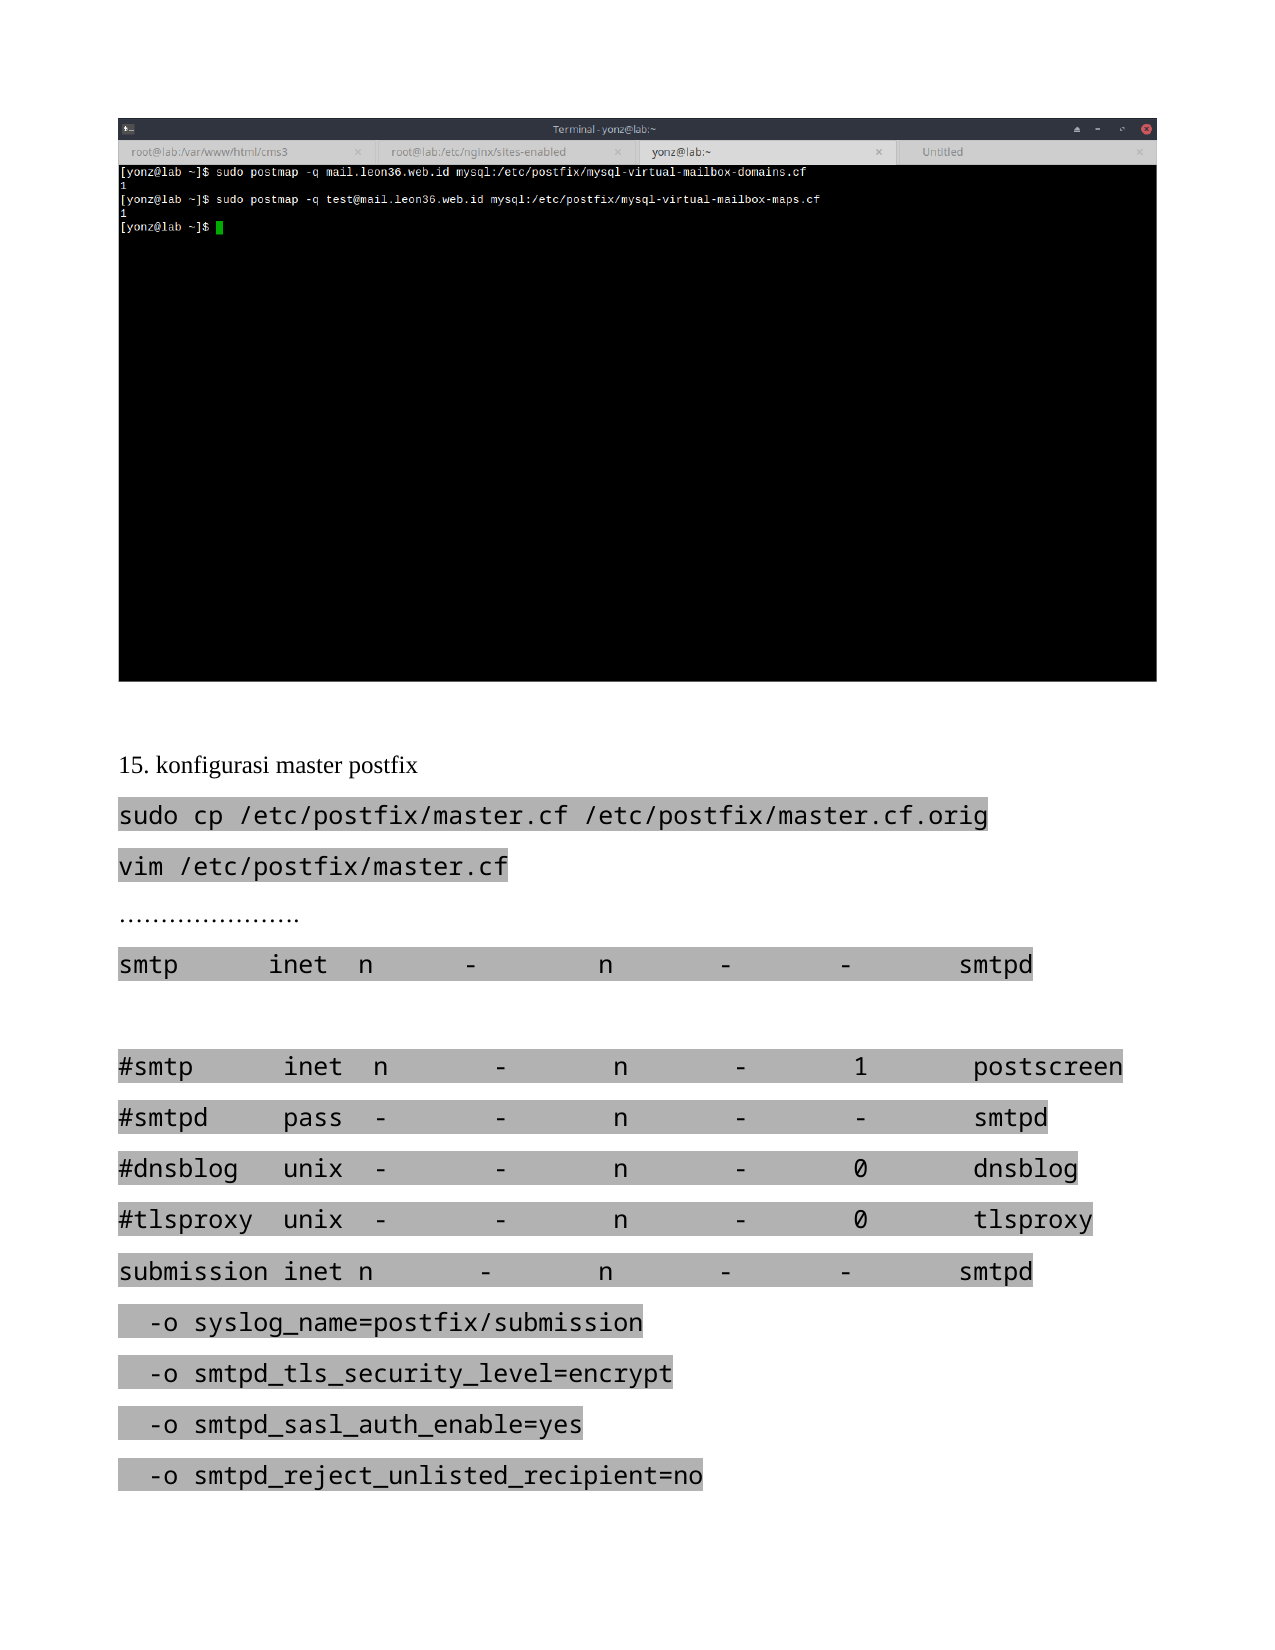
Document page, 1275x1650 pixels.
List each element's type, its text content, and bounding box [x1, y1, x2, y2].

text -o smtpd_sasl_auth_enable=yes [583, 1406, 1157, 1440]
text -o syslog_name=postfix/submission [643, 1304, 1157, 1338]
picture [118, 118, 1157, 682]
text -o smtpd_tls_security_level=encrypt [673, 1355, 1157, 1389]
text -o smtpd_reject_unlisted_recipient=no [118, 1457, 1157, 1491]
text #tlsproxy unix - - n - 0 tlsproxy [1093, 1202, 1157, 1236]
text #smtpd pass - - n - - smtpd [1048, 1100, 1157, 1134]
text vim /etc/postfix/master.cf [508, 848, 1157, 882]
text #smtp inet n - n - 1 postscreen [1123, 1049, 1157, 1083]
text sudo cp /etc/postfix/master.cf /etc/postfix/master.cf.orig [988, 797, 1157, 831]
text #dnsblog unix - - n - 0 dnsblog [1078, 1151, 1157, 1185]
text submission inet n - n - - smtpd [1033, 1253, 1157, 1287]
text smtp inet n - n - - smtpd [1033, 947, 1157, 981]
text 15. konfigurasi master postfix [118, 750, 1157, 778]
text …………………. [118, 899, 1157, 928]
